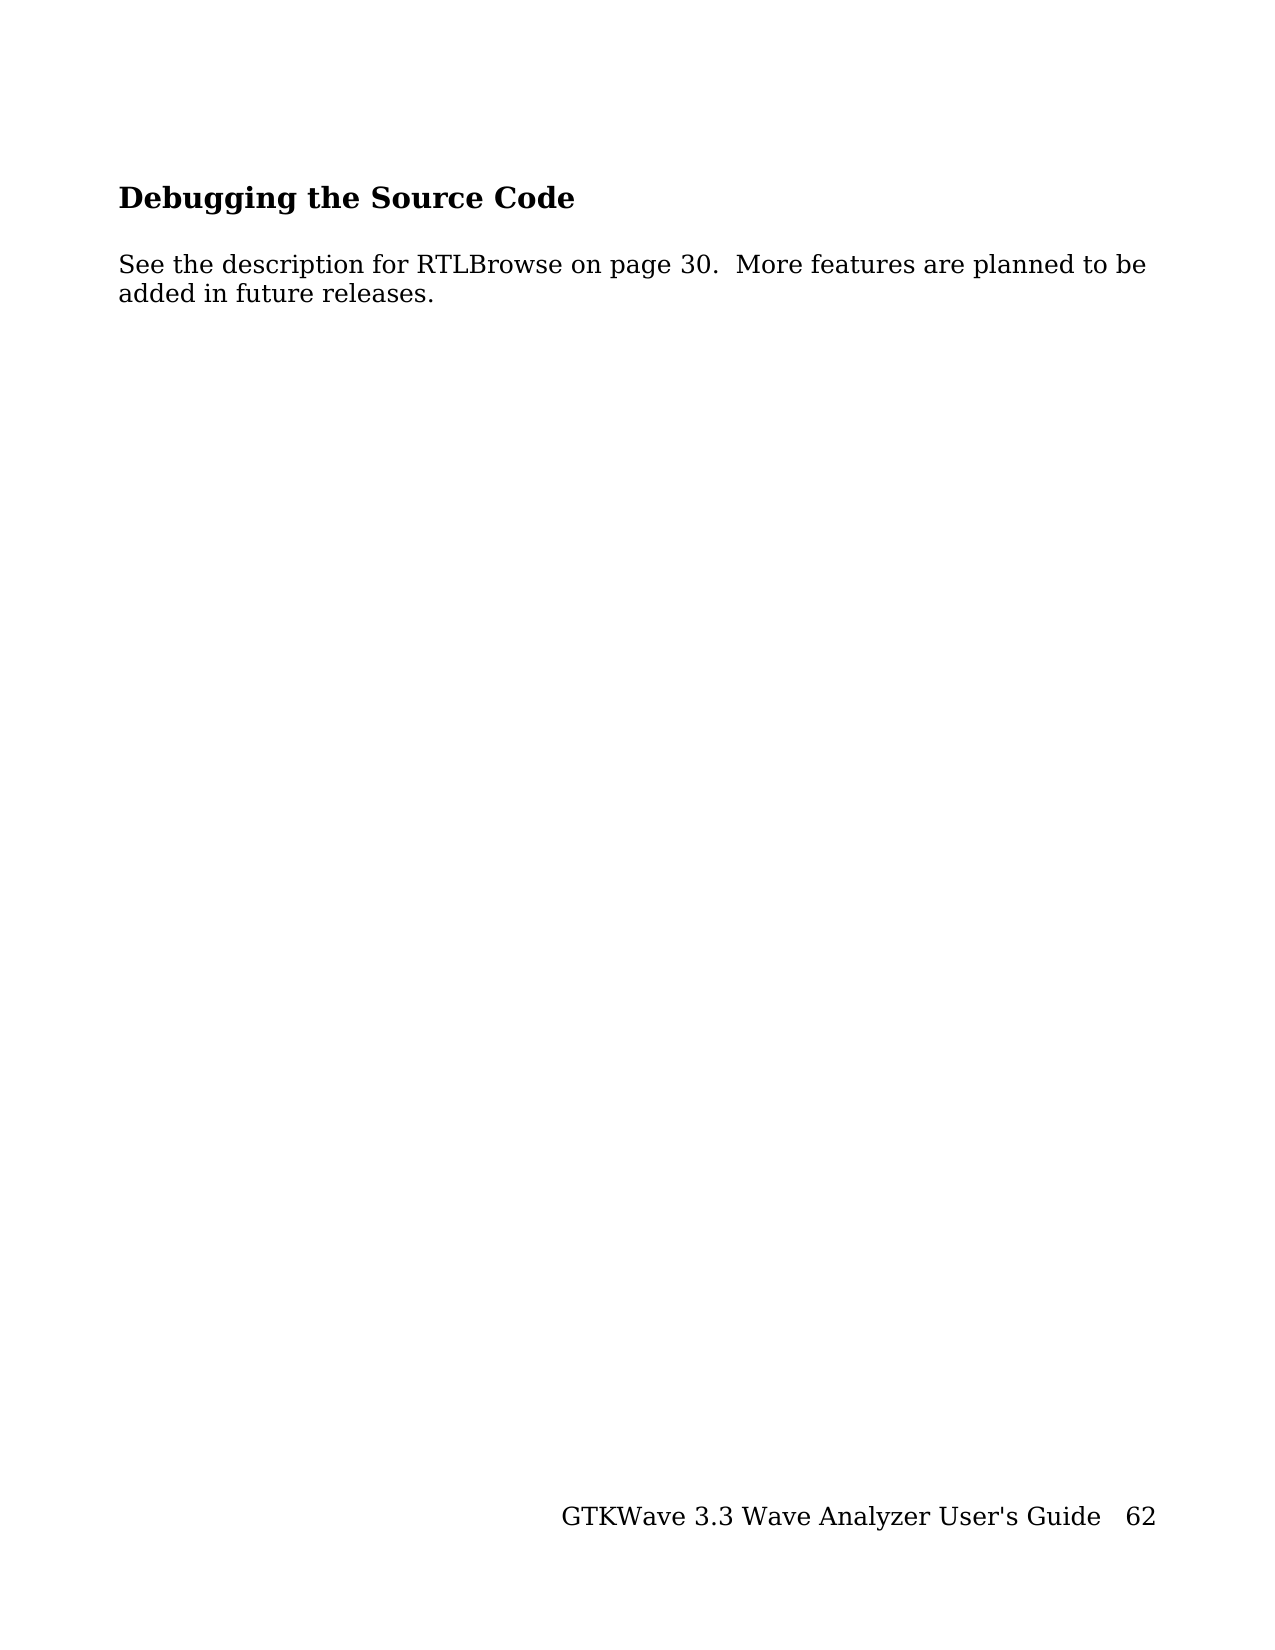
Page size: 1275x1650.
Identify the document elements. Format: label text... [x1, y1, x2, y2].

text See the description for RTLBrowse on page 30. More features are planned to be added in future releases. [118, 250, 1157, 308]
subtitle Debugging the Source Code [118, 182, 1157, 216]
